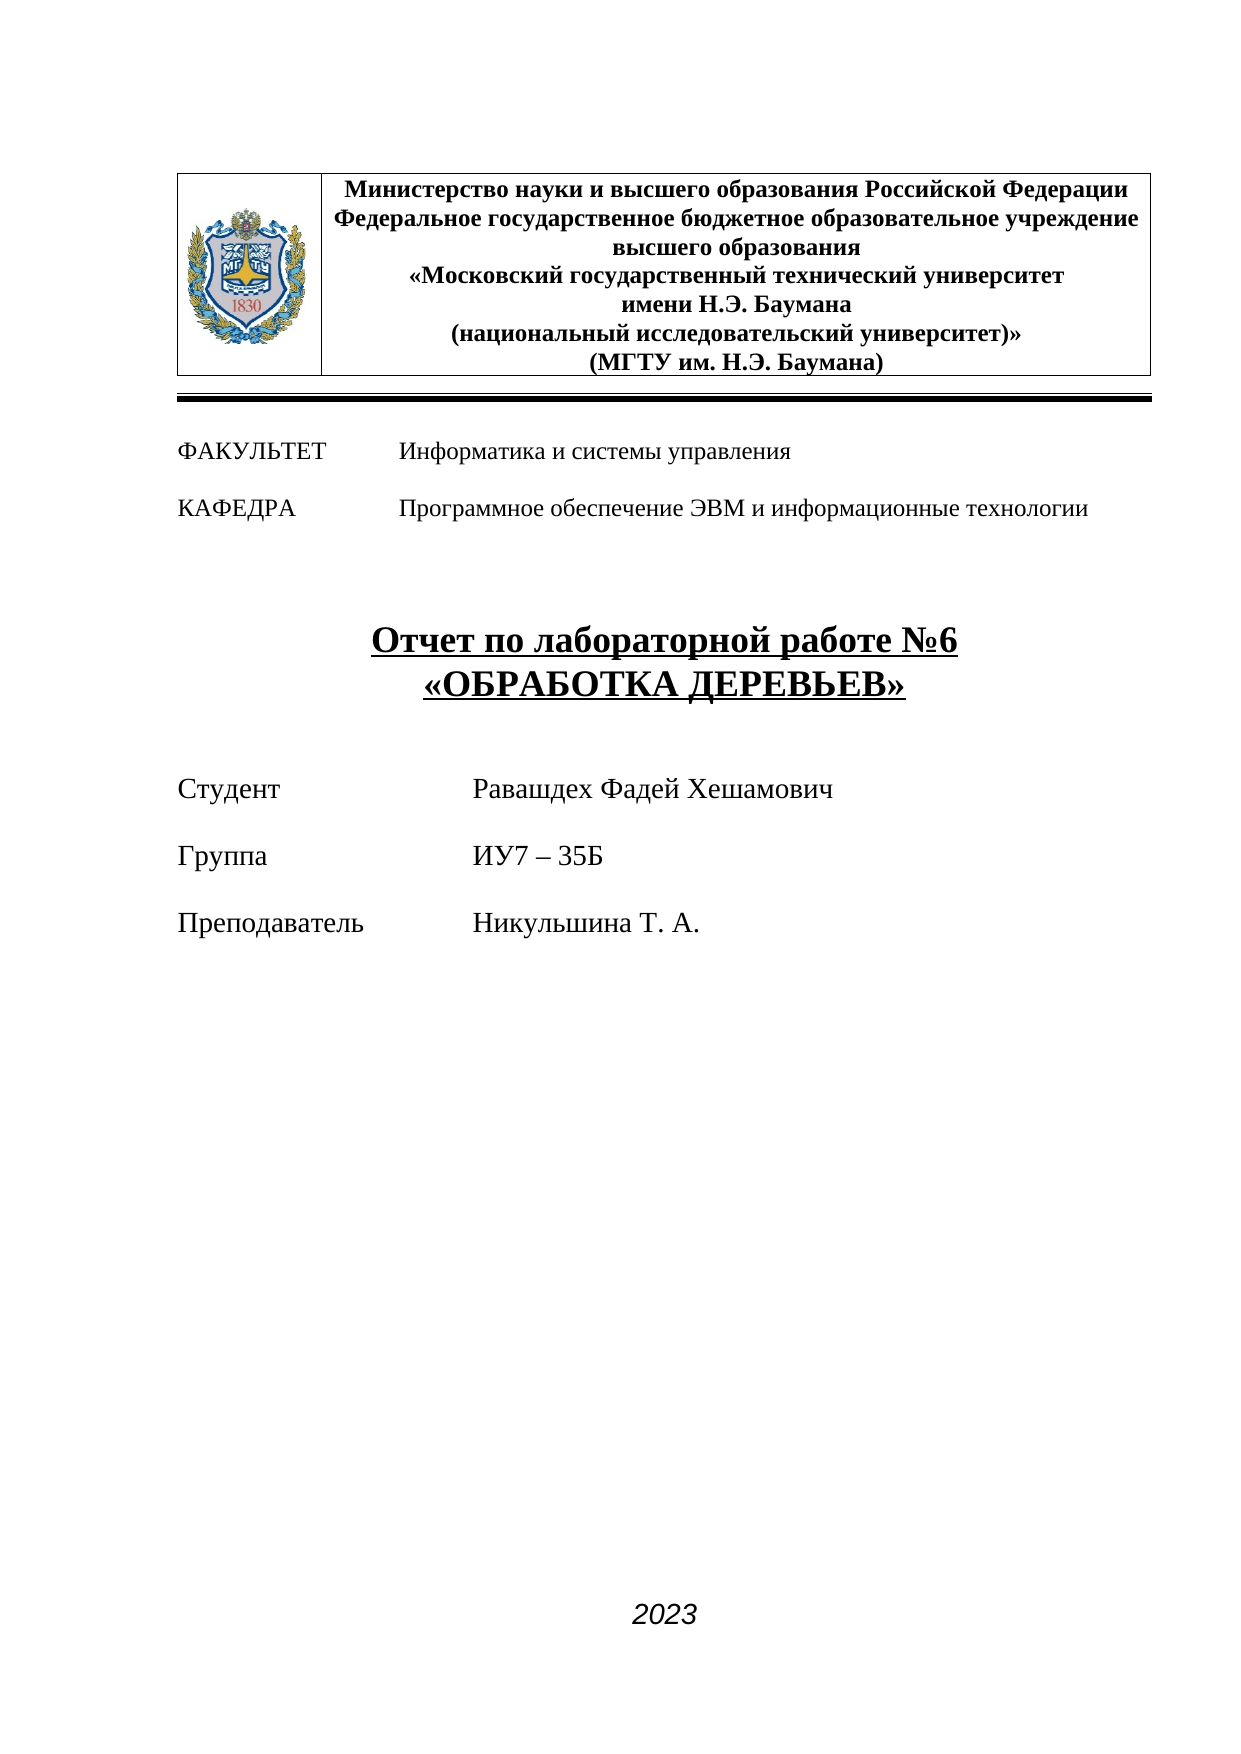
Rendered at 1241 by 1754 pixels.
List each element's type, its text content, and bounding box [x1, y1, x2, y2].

text Преподаватель Никульшина Т. А. [177, 905, 1152, 939]
text «ОБРАБОТКА ДЕРЕВЬЕВ» [177, 661, 1152, 704]
picture [196, 208, 307, 345]
text КАФЕДРА Программное обеспечение ЭВМ и информационные технологии [177, 493, 1152, 522]
text Студент Равашдех Фадей Хешамович [177, 771, 1152, 805]
text Отчет по лабораторной работе №6 [177, 618, 1152, 661]
table_header Министерство науки и высшего образования Российской Федерации Федеральное государственное бюджетное образовательное учреждение высшего образования «Московский государственный технический университет имени Н.Э. Баумана (национальный исследовательский университет)» (МГТУ им. Н.Э. Баумана) [322, 174, 1150, 375]
table_header [178, 174, 321, 375]
text ФАКУЛЬТЕТ Информатика и системы управления [177, 436, 1152, 464]
text Группа ИУ7 – 35Б [177, 838, 1152, 872]
text 2023 [177, 1597, 1152, 1631]
